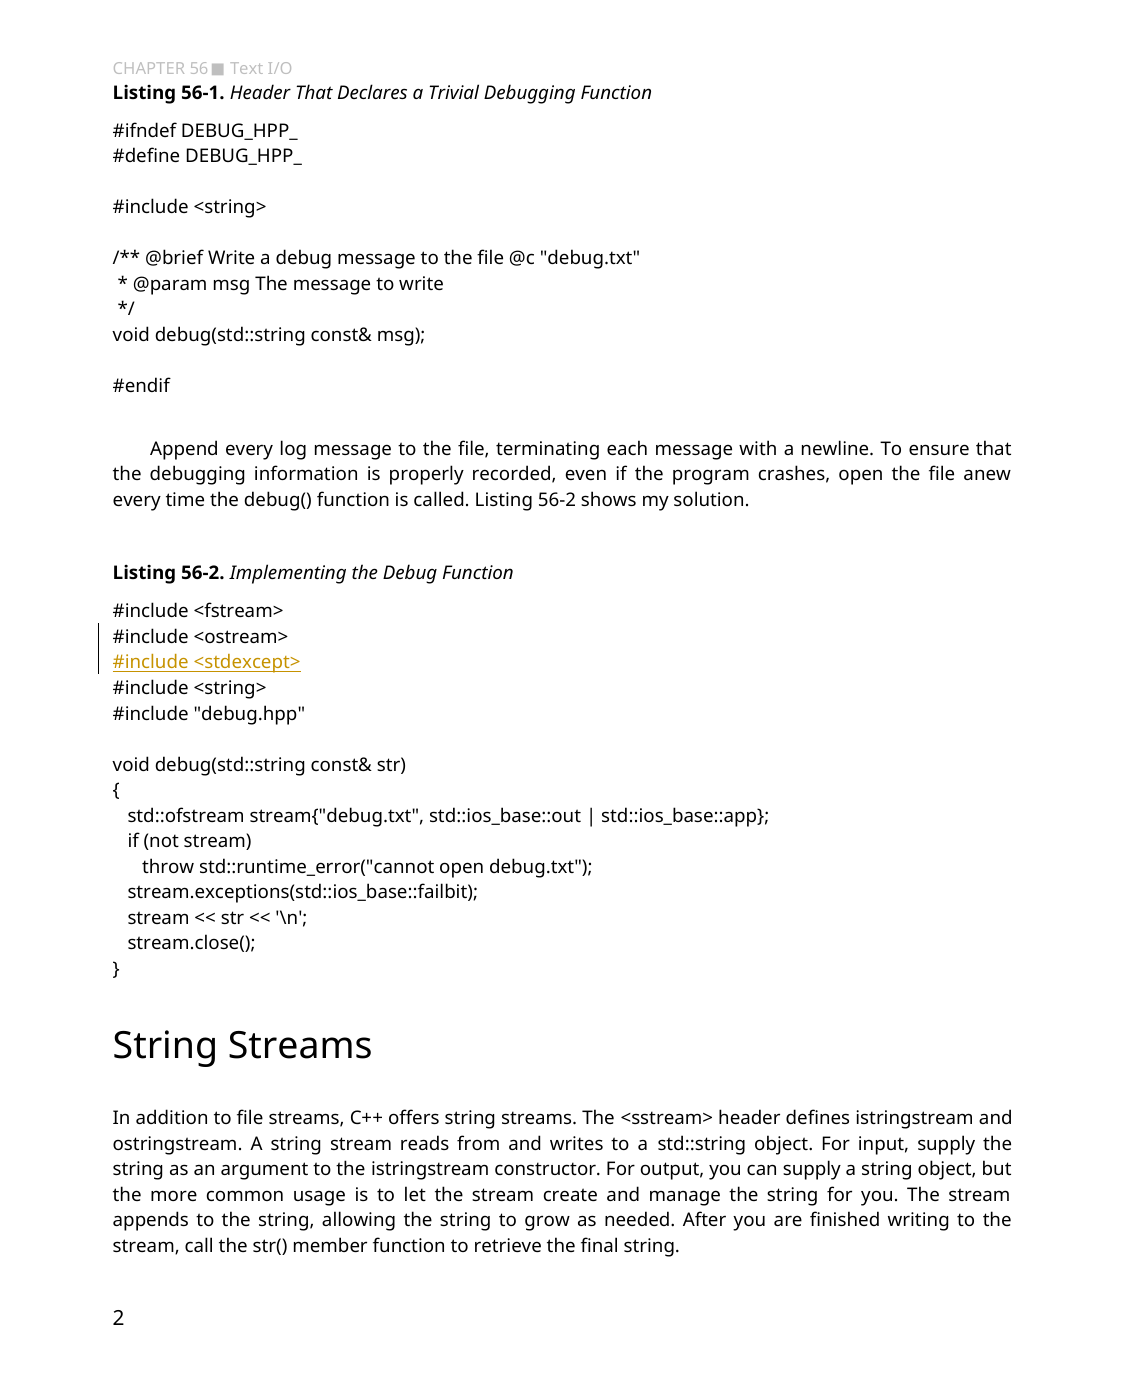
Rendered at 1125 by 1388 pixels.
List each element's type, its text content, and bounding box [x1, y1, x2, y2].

text #ifndef DEBUG_HPP_ [112, 117, 1012, 142]
text throw std::runtime_error("cannot open debug.txt"); [112, 853, 1012, 878]
text Listing 56-1. Header That Declares a Trivial Debugging Function [112, 79, 1012, 104]
text Listing 56-2. Implementing the Debug Function [112, 560, 1012, 585]
text stream << str << '\n'; [112, 904, 1012, 929]
text #include "debug.hpp" [112, 700, 1012, 725]
text #include <string> [112, 193, 1012, 219]
text stream.exceptions(std::ios_base::failbit); [112, 878, 1012, 904]
text std::ofstream stream{"debug.txt", std::ios_base::out | std::ios_base::app}; [112, 802, 1012, 827]
text In addition to file streams, C++ offers string streams. The <sstream> header defines istringstream and ostringstream. A string stream reads from and writes to a std::string object. For input, supply the string as an argument to the istringstream constructor. For output, you can supply a string object, but the more common usage is to let the stream create and manage the string for you. The stream appends to the string, allowing the string to grow as needed. After you are finished writing to the stream, call the str() member function to retrieve the final string. [112, 1104, 1012, 1258]
text void debug(std::string const& msg); [112, 321, 1012, 347]
text stream.close(); [112, 929, 1012, 955]
text #include <stdexcept> [112, 649, 1012, 674]
text { [112, 776, 1012, 802]
text #include <fstream> [112, 598, 1012, 623]
text if (not stream) [112, 827, 1012, 853]
text #endif [112, 372, 1012, 398]
text void debug(std::string const& str) [112, 751, 1012, 776]
text #define DEBUG_HPP_ [112, 142, 1012, 168]
text * @param msg The message to write [112, 270, 1012, 296]
subtitle String Streams [112, 1018, 1012, 1069]
text /** @brief Write a debug message to the file @c "debug.txt" [112, 244, 1012, 270]
text */ [112, 296, 1012, 321]
text #include <ostream> [112, 623, 1012, 649]
text #include <string> [112, 674, 1012, 700]
text } [112, 955, 1012, 981]
text Append every log message to the file, terminating each message with a newline. To ensure that the debugging information is properly recorded, even if the program crashes, open the file anew every time the debug() function is called. Listing 56-2 shows my solution. [112, 435, 1012, 512]
